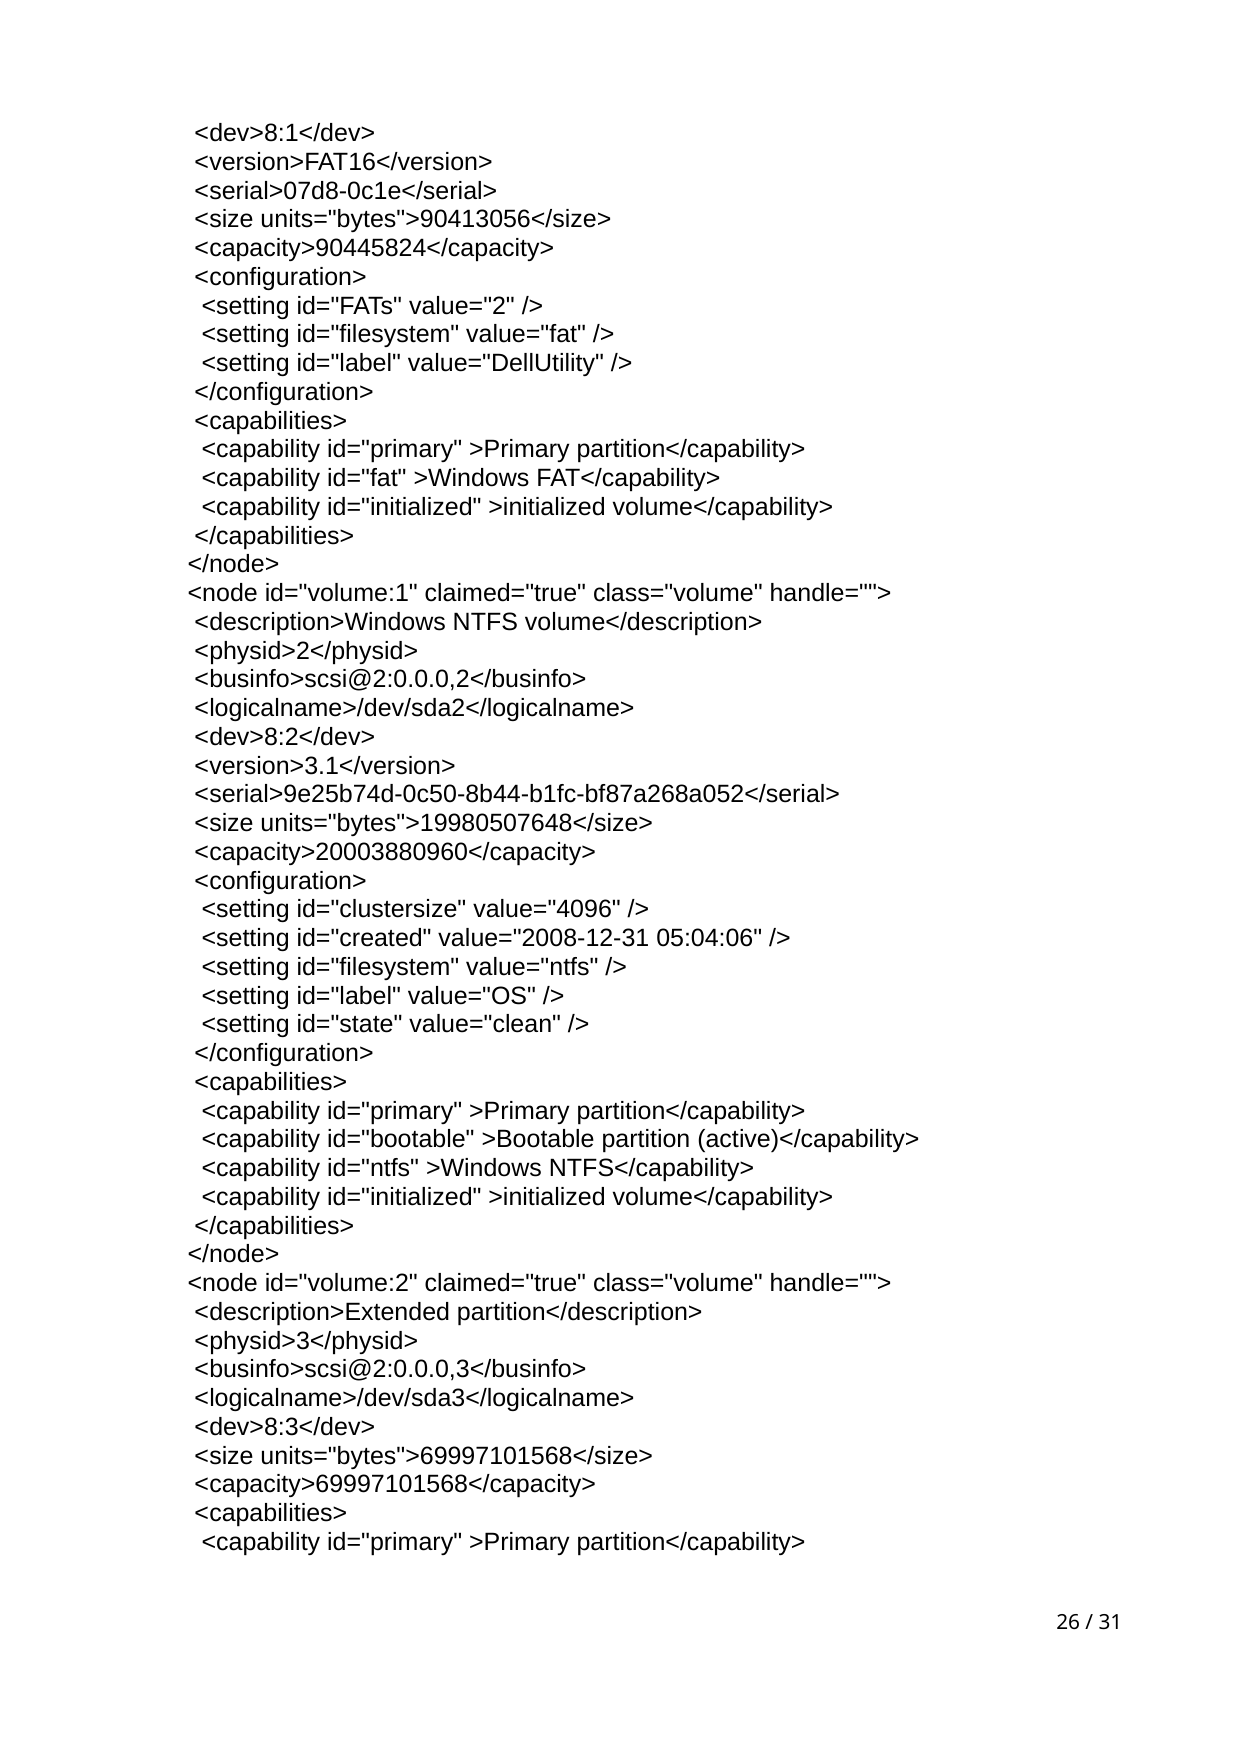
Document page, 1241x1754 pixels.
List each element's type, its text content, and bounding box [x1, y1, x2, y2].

text <dev>8:1</dev> <version>FAT16</version> <serial>07d8-0c1e</serial> <size units="bytes">90413056</size> <capacity>90445824</capacity> <configuration> <setting id="FATs" value="2" /> <setting id="filesystem" value="fat" /> <setting id="label" value="DellUtility" /> </configuration> <capabilities> <capability id="primary" >Primary partition</capability> <capability id="fat" >Windows FAT</capability> <capability id="initialized" >initialized volume</capability> </capabilities> </node> <node id="volume:1" claimed="true" class="volume" handle=""> <description>Windows NTFS volume</description> <physid>2</physid> <businfo>scsi@2:0.0.0,2</businfo> <logicalname>/dev/sda2</logicalname> <dev>8:2</dev> <version>3.1</version> <serial>9e25b74d-0c50-8b44-b1fc-bf87a268a052</serial> <size units="bytes">19980507648</size> <capacity>20003880960</capacity> <configuration> <setting id="clustersize" value="4096" /> <setting id="created" value="2008-12-31 05:04:06" /> <setting id="filesystem" value="ntfs" /> <setting id="label" value="OS" /> <setting id="state" value="clean" /> </configuration> <capabilities> <capability id="primary" >Primary partition</capability> <capability id="bootable" >Bootable partition (active)</capability> <capability id="ntfs" >Windows NTFS</capability> <capability id="initialized" >initialized volume</capability> </capabilities> </node> <node id="volume:2" claimed="true" class="volume" handle=""> <description>Extended partition</description> <physid>3</physid> <businfo>scsi@2:0.0.0,3</businfo> <logicalname>/dev/sda3</logicalname> <dev>8:3</dev> <size units="bytes">69997101568</size> <capacity>69997101568</capacity> <capabilities> <capability id="primary" >Primary partition</capability> [118, 118, 1122, 1556]
